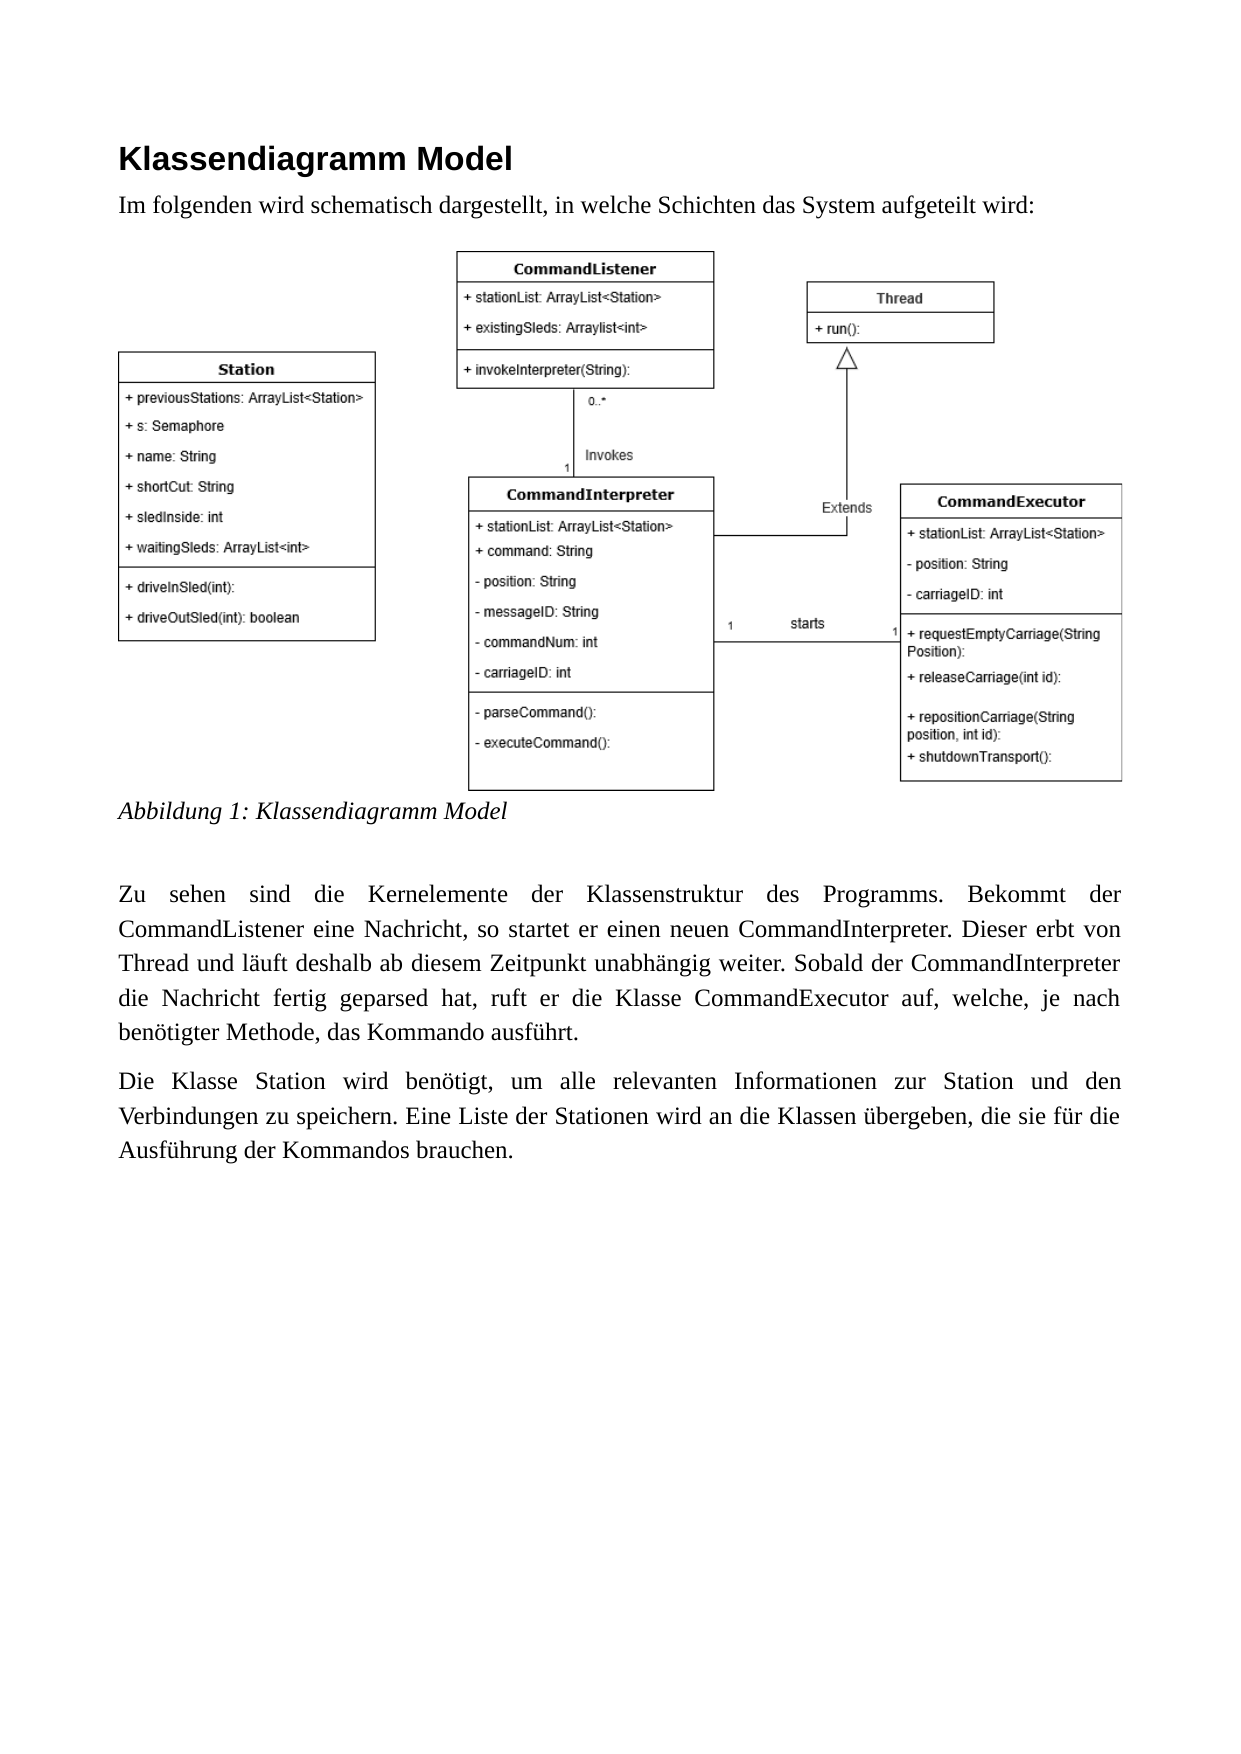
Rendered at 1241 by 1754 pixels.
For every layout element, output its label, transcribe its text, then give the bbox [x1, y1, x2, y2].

subtitle Klassendiagramm Model [118, 139, 1122, 178]
text Zu sehen sind die Kernelemente der Klassenstruktur des Programms. Bekommt der CommandListener eine Nachricht, so startet er einen neuen CommandInterpreter. Dieser erbt von Thread und läuft deshalb ab diesem Zeitpunkt unabhängig weiter. Sobald der CommandInterpreter die Nachricht fertig geparsed hat, ruft er die Klasse CommandExecutor auf, welche, je nach benötigter Methode, das Kommando ausführt. [118, 879, 1122, 1046]
text Die Klasse Station wird benötigt, um alle relevanten Informationen zur Station und den Verbindungen zu speichern. Eine Liste der Stationen wird an die Klassen übergeben, die sie für die Ausführung der Kommandos brauchen. [118, 1066, 1122, 1164]
picture [118, 251, 1123, 791]
text Abbildung 1: Klassendiagramm Model [118, 791, 1122, 824]
text Im folgenden wird schematisch dargestellt, in welche Schichten das System aufgeteilt wird: [118, 190, 1122, 219]
